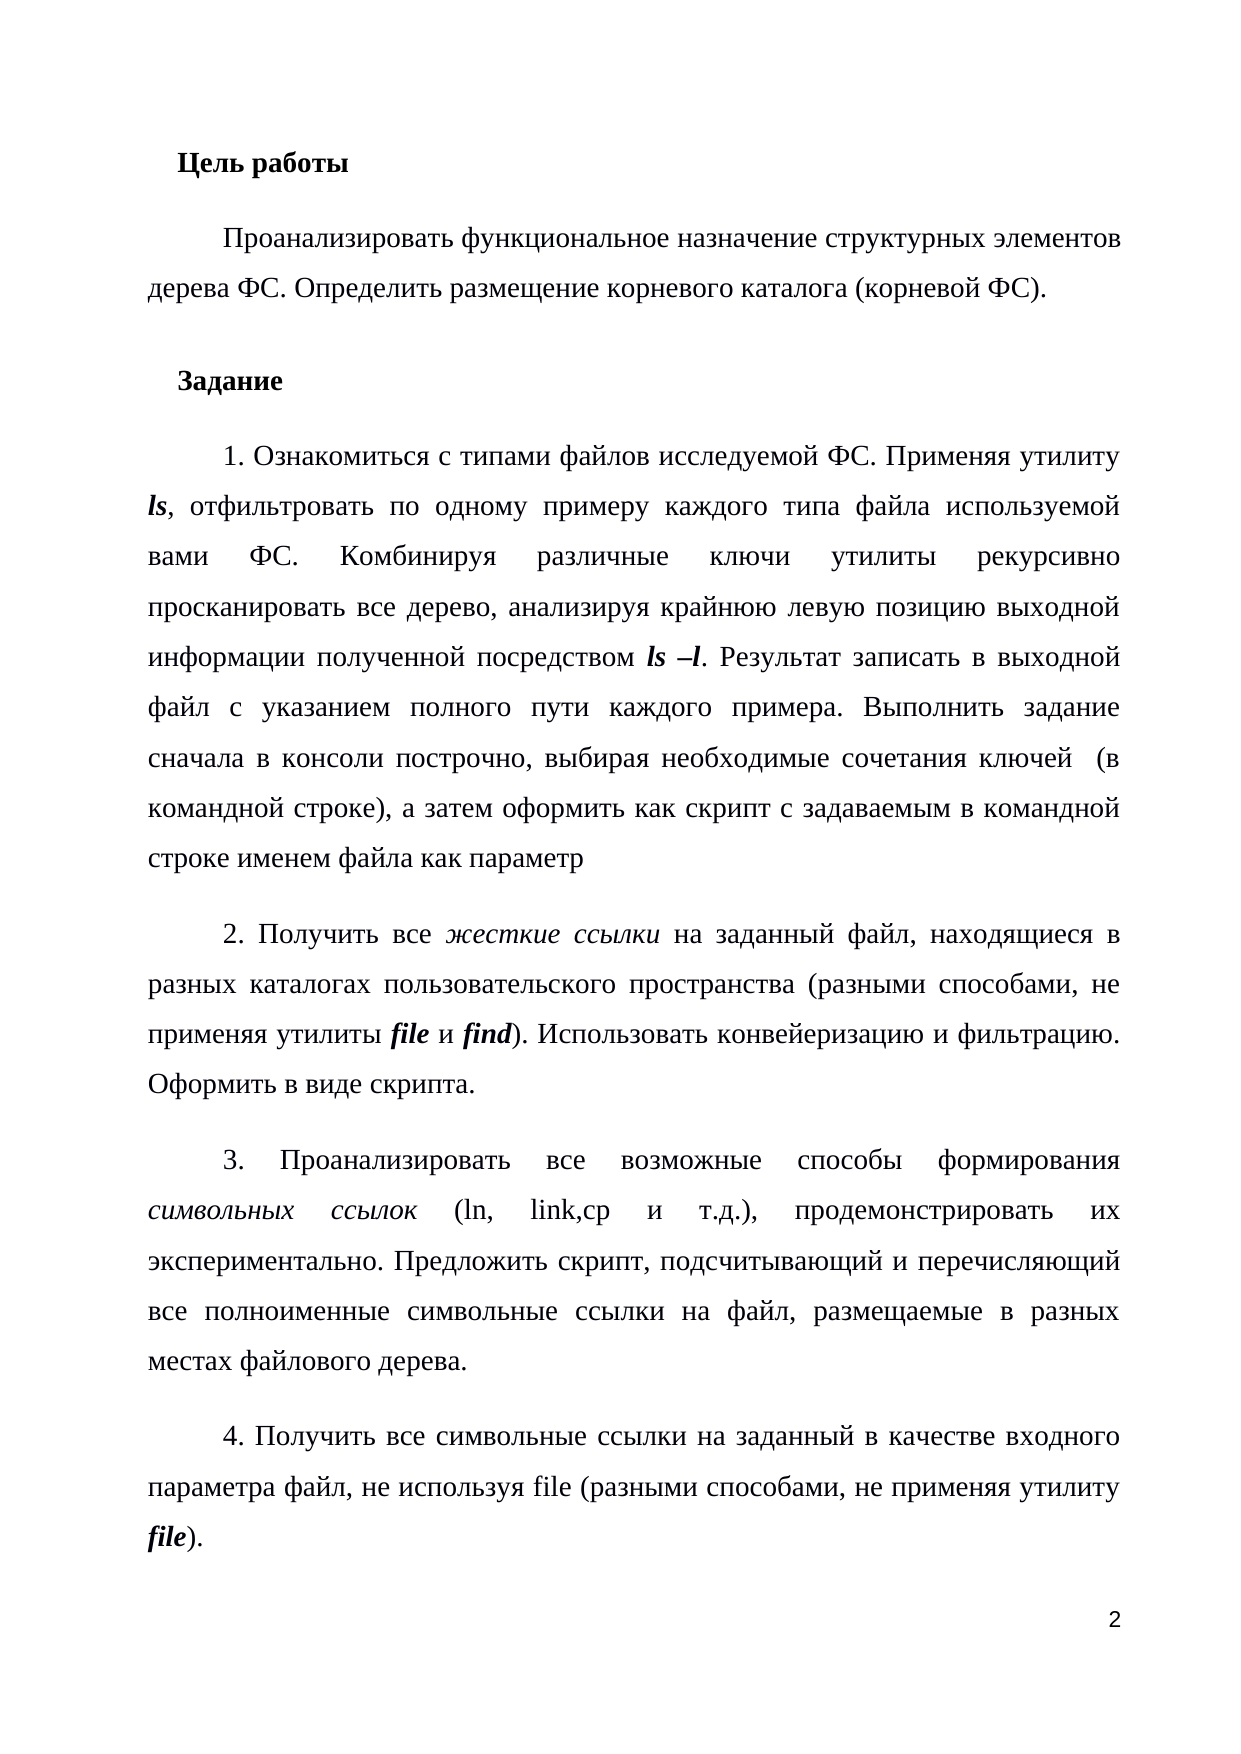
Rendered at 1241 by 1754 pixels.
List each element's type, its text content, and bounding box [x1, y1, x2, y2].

text 1. Ознакомиться с типами файлов исследуемой ФС. Применяя утилиту ls, отфильтровать по одному примеру каждого типа файла используемой вами ФС. Комбинируя различные ключи утилиты рекурсивно просканировать все дерево, анализируя крайнюю левую позицию выходной информации полученной посредством ls –l. Результат записать в выходной файл с указанием полного пути каждого примера. Выполнить задание сначала в консоли построчно, выбирая необходимые сочетания ключей (в командной строке), а затем оформить как скрипт с задаваемым в командной строке именем файла как параметр [148, 438, 1121, 874]
text Проанализировать функциональное назначение структурных элементов дерева ФС. Определить размещение корневого каталога (корневой ФС). [148, 220, 1122, 304]
subtitle Задание [177, 363, 1184, 396]
text 3. Проанализировать все возможные способы формирования символьных ссылок (ln, link,cp и т.д.), продемонстрировать их экспериментально. Предложить скрипт, подсчитывающий и перечисляющий все полноименные символьные ссылки на файл, размещаемые в разных местах файлового дерева. [148, 1142, 1121, 1377]
subtitle Цель работы [177, 145, 1184, 178]
text 4. Получить все символьные ссылки на заданный в качестве входного параметра файл, не используя file (разными способами, не применяя утилиту file). [148, 1418, 1121, 1553]
text 2. Получить все жесткие ссылки на заданный файл, находящиеся в разных каталогах пользовательского пространства (разными способами, не применяя утилиты file и find). Использовать конвейеризацию и фильтрацию. Оформить в виде скрипта. [148, 916, 1121, 1100]
